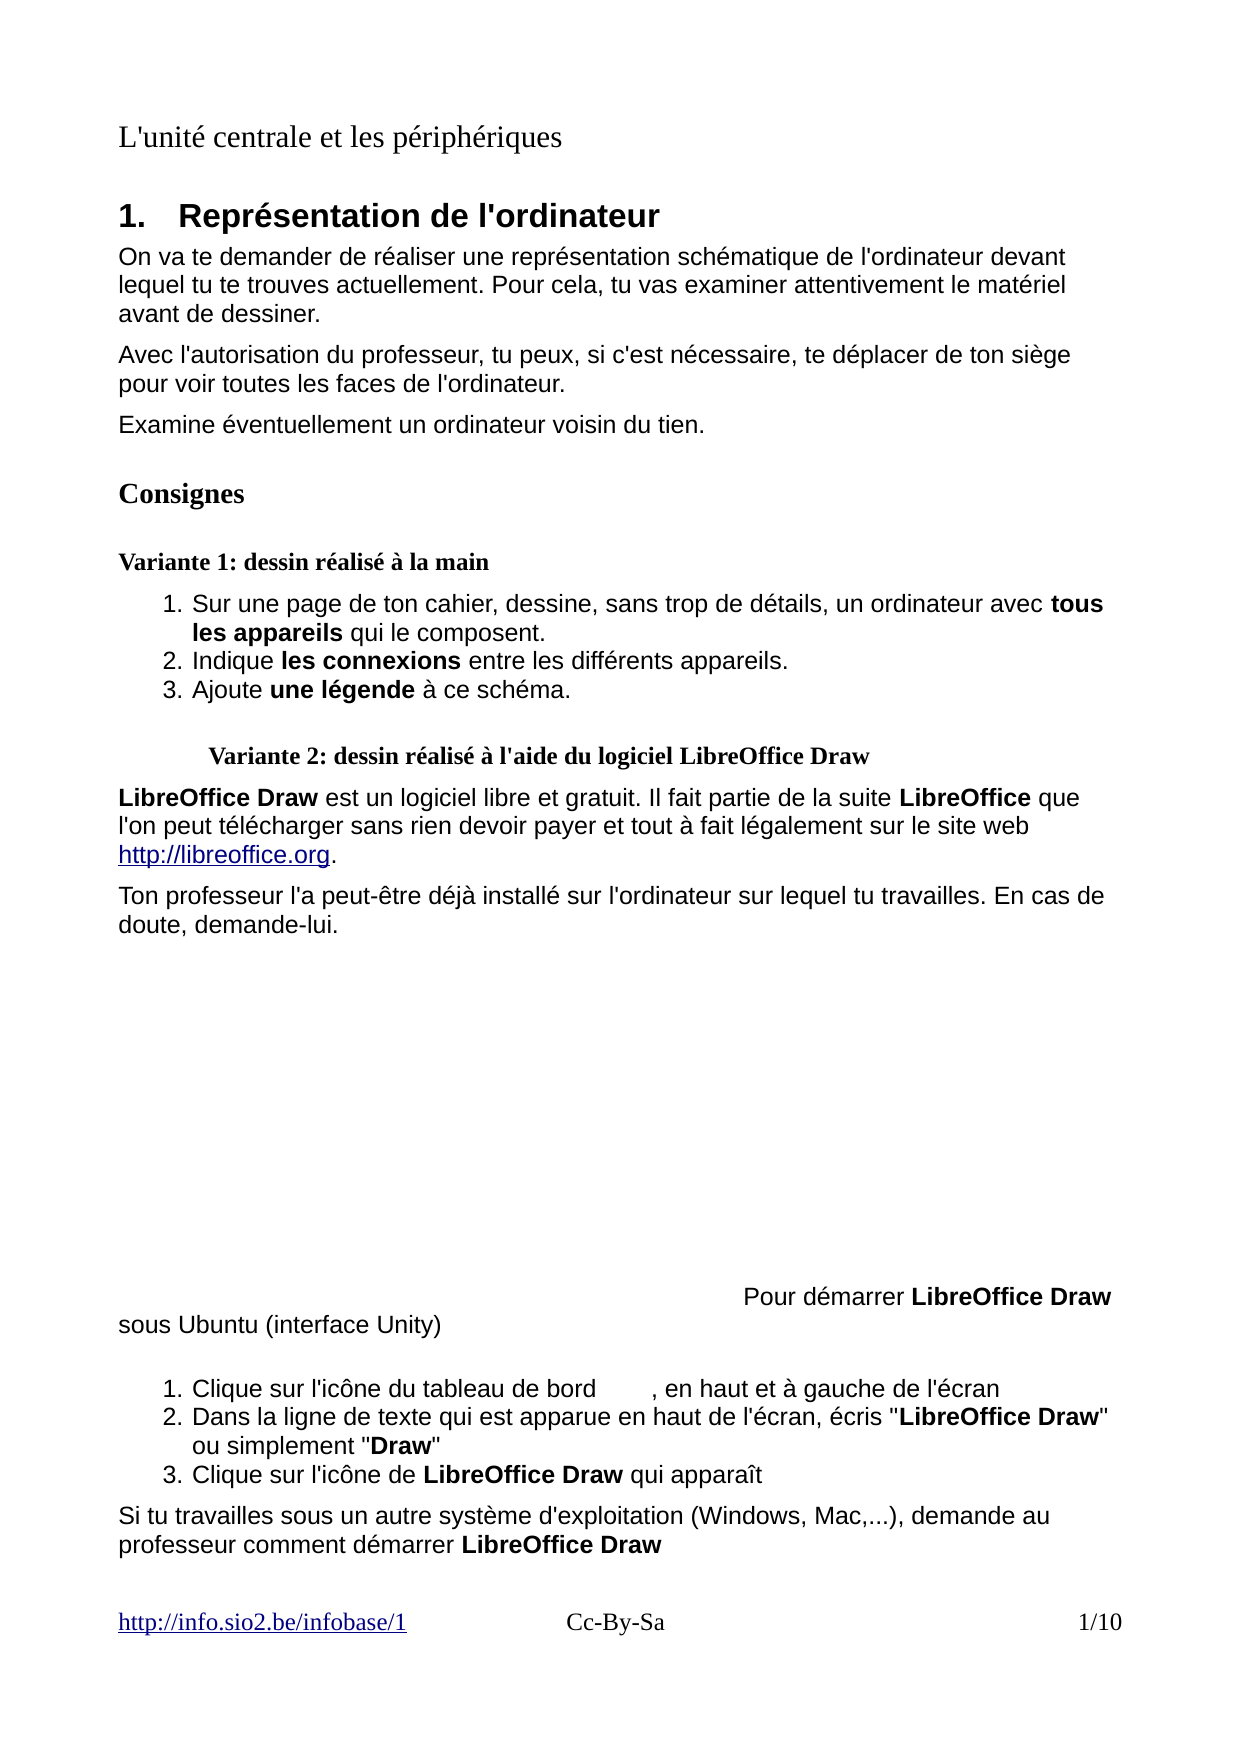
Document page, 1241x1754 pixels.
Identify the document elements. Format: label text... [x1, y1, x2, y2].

text Avec l'autorisation du professeur, tu peux, si c'est nécessaire, te déplacer de ton siège pour voir toutes les faces de l'ordinateur. [118, 340, 1122, 398]
text Pour démarrer LibreOffice Draw sous Ubuntu (interface Unity) [118, 951, 1122, 1339]
list Sur une page de ton cahier, dessine, sans trop de détails, un ordinateur avec tous les appareils qui le composent. [162, 589, 1122, 646]
list Clique sur l'icône du tableau de bord , en haut et à gauche de l'écran [162, 1352, 1122, 1402]
text LibreOffice Draw est un logiciel libre et gratuit. Il fait partie de la suite LibreOffice que l'on peut télécharger sans rien devoir payer et tout à fait légalement sur le site web http://libreoffice.org. [118, 782, 1122, 869]
subtitle Représentation de l'ordinateur [118, 197, 1122, 235]
text Si tu travailles sous un autre système d'exploitation (Windows, Mac,...), demande au professeur comment démarrer LibreOffice Draw [118, 1501, 1122, 1559]
list Dans la ligne de texte qui est apparue en haut de l'écran, écris "LibreOffice Draw" ou simplement "Draw" [162, 1402, 1122, 1460]
text On va te demander de réaliser une représentation schématique de l'ordinateur devant lequel tu te trouves actuellement. Pour cela, tu vas examiner attentivement le matériel avant de dessiner. [118, 241, 1122, 328]
text Examine éventuellement un ordinateur voisin du tien. [118, 410, 1122, 439]
subtitle Variante 2: dessin réalisé à l'aide du logiciel LibreOffice Draw [118, 741, 1122, 770]
list Clique sur l'icône de LibreOffice Draw qui apparaît [162, 1460, 1122, 1489]
list Ajoute une légende à ce schéma. [162, 675, 1122, 704]
subtitle Consignes [118, 476, 1122, 510]
text Ton professeur l'a peut-être déjà installé sur l'ordinateur sur lequel tu travailles. En cas de doute, demande-lui. [118, 881, 1122, 939]
list Indique les connexions entre les différents appareils. [162, 646, 1122, 675]
subtitle Variante 1: dessin réalisé à la main [118, 547, 1122, 576]
